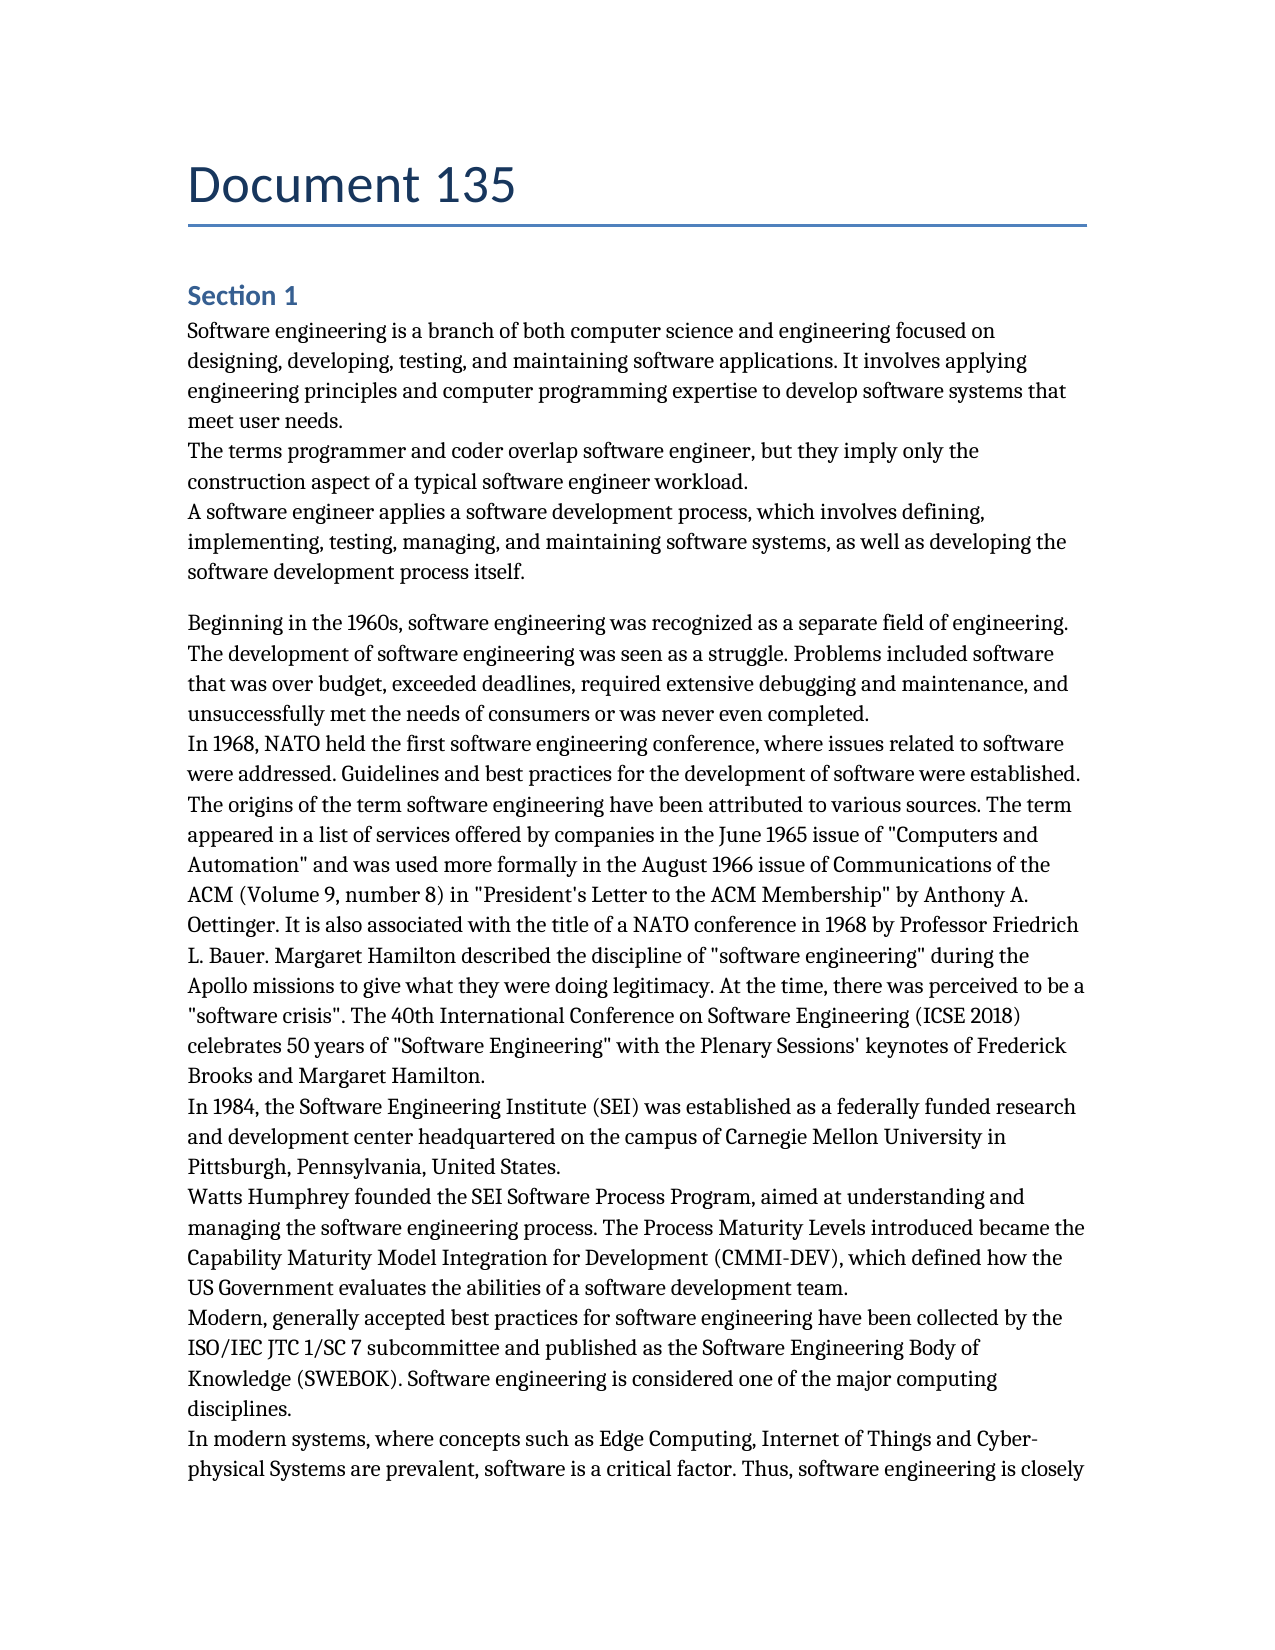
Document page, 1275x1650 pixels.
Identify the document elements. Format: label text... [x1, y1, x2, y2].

subtitle Section 1 [187, 277, 1087, 312]
text Software engineering is a branch of both computer science and engineering focused on designing, developing, testing, and maintaining software applications. It involves applying engineering principles and computer programming expertise to develop software systems that meet user needs. The terms programmer and coder overlap software engineer, but they imply only the construction aspect of a typical software engineer workload. A software engineer applies a software development process, which involves defining, implementing, testing, managing, and maintaining software systems, as well as developing the software development process itself. [187, 317, 1087, 586]
text Beginning in the 1960s, software engineering was recognized as a separate field of engineering. The development of software engineering was seen as a struggle. Problems included software that was over budget, exceeded deadlines, required extensive debugging and maintenance, and unsuccessfully met the needs of consumers or was never even completed. In 1968, NATO held the first software engineering conference, where issues related to software were addressed. Guidelines and best practices for the development of software were established. The origins of the term software engineering have been attributed to various sources. The term appeared in a list of services offered by companies in the June 1965 issue of "Computers and Automation" and was used more formally in the August 1966 issue of Communications of the ACM (Volume 9, number 8) in "President's Letter to the ACM Membership" by Anthony A. Oettinger. It is also associated with the title of a NATO conference in 1968 by Professor Friedrich L. Bauer. Margaret Hamilton described the discipline of "software engineering" during the Apollo missions to give what they were doing legitimacy. At the time, there was perceived to be a "software crisis". The 40th International Conference on Software Engineering (ICSE 2018) celebrates 50 years of "Software Engineering" with the Plenary Sessions' keynotes of Frederick Brooks and Margaret Hamilton. In 1984, the Software Engineering Institute (SEI) was established as a federally funded research and development center headquartered on the campus of Carnegie Mellon University in Pittsburgh, Pennsylvania, United States. Watts Humphrey founded the SEI Software Process Program, aimed at understanding and managing the software engineering process. The Process Maturity Levels introduced became the Capability Maturity Model Integration for Development (CMMI-DEV), which defined how the US Government evaluates the abilities of a software development team. Modern, generally accepted best practices for software engineering have been collected by the ISO/IEC JTC 1/SC 7 subcommittee and published as the Software Engineering Body of Knowledge (SWEBOK). Software engineering is considered one of the major computing disciplines. In modern systems, where concepts such as Edge Computing, Internet of Things and Cyber-physical Systems are prevalent, software is a critical factor. Thus, software engineering is closely [187, 610, 1087, 1482]
title Document 135 [187, 150, 1087, 227]
